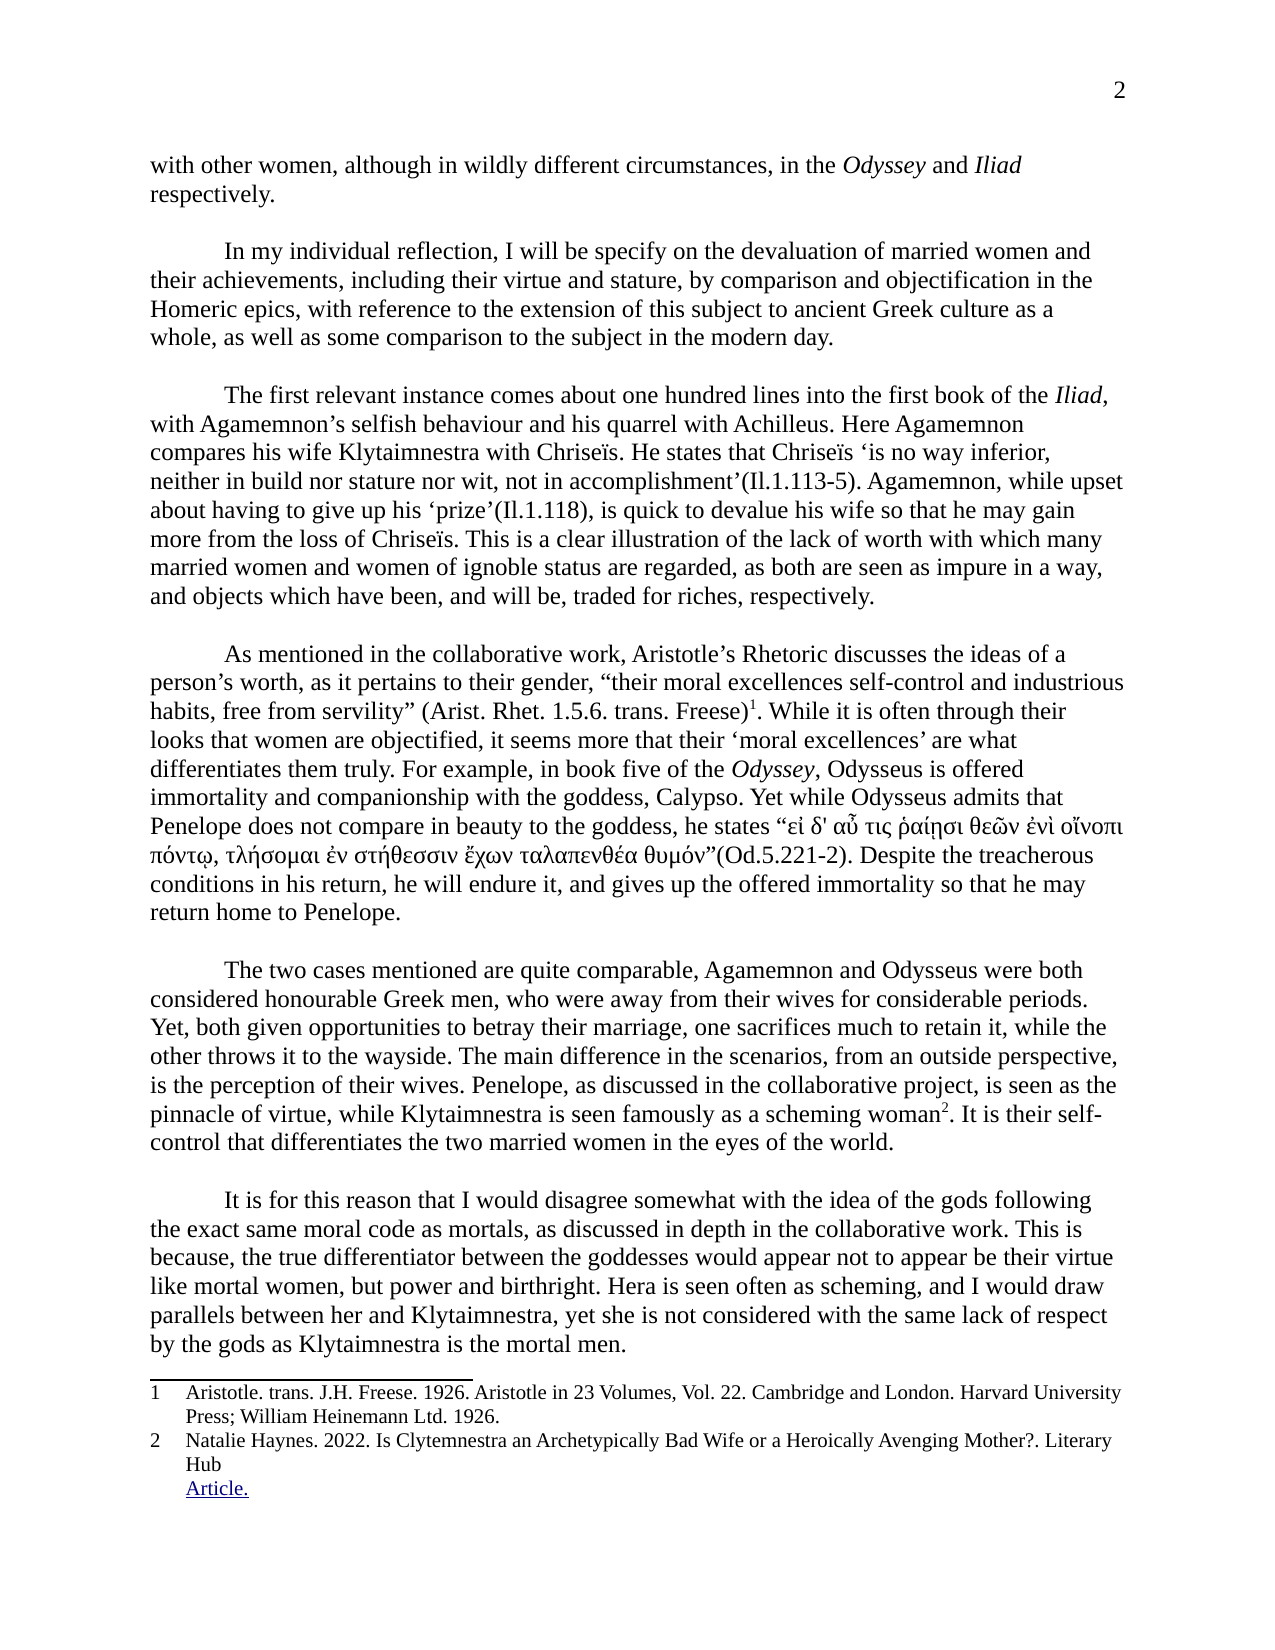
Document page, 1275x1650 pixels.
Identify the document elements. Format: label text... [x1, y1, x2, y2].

text In my individual reflection, I will be specify on the devaluation of married women and their achievements, including their virtue and stature, by comparison and objectification in the Homeric epics, with reference to the extension of this subject to ancient Greek culture as a whole, as well as some comparison to the subject in the modern day. [150, 236, 1125, 351]
text The first relevant instance comes about one hundred lines into the first book of the Iliad, with Agamemnon’s selfish behaviour and his quarrel with Achilleus. Here Agamemnon compares his wife Klytaimnestra with Chriseïs. He states that Chriseïs ‘is no way inferior, neither in build nor stature nor wit, not in accomplishment’(Il.1.113-5). Agamemnon, while upset about having to give up his ‘prize’(Il.1.118), is quick to devalue his wife so that he may gain more from the loss of Chriseïs. This is a clear illustration of the lack of worth with which many married women and women of ignoble status are regarded, as both are seen as impure in a way, and objects which have been, and will be, traded for riches, respectively. [150, 380, 1125, 610]
text The two cases mentioned are quite comparable, Agamemnon and Odysseus were both considered honourable Greek men, who were away from their wives for considerable periods. Yet, both given opportunities to betray their marriage, one sacrifices much to retain it, while the other throws it to the wayside. The main difference in the scenarios, from an outside perspective, is the perception of their wives. Penelope, as discussed in the collaborative project, is seen as the pinnacle of virtue, while Klytaimnestra is seen famously as a scheming woman. It is their self-control that differentiates the two married women in the eyes of the world. [150, 955, 1125, 1156]
text with other women, although in wildly different circumstances, in the Odyssey and Iliad respectively. [150, 150, 1125, 207]
text Article. [150, 1476, 1125, 1500]
text It is for this reason that I would disagree somewhat with the idea of the gods following the exact same moral code as mortals, as discussed in depth in the collaborative work. This is because, the true differentiator between the goddesses would appear not to appear be their virtue like mortal women, but power and birthright. Hera is seen often as scheming, and I would draw parallels between her and Klytaimnestra, yet she is not considered with the same lack of respect by the gods as Klytaimnestra is the mortal men. [150, 1185, 1125, 1357]
text As mentioned in the collaborative work, Aristotle’s Rhetoric discusses the ideas of a person’s worth, as it pertains to their gender, “their moral excellences self-control and industrious habits, free from servility” (Arist. Rhet. 1.5.6. trans. Freese). While it is often through their looks that women are objectified, it seems more that their ‘moral excellences’ are what differentiates them truly. For example, in book five of the Odyssey, Odysseus is offered immortality and companionship with the goddess, Calypso. Yet while Odysseus admits that Penelope does not compare in beauty to the goddess, he states “εἰ δ' αὖ τις ῥαίῃσι θεῶν ἐνὶ οἴνοπι πόντῳ, τλήσομαι ἐν στήθεσσιν ἔχων ταλαπενθέα θυμόν”(Od.5.221-2). Despite the treacherous conditions in his return, he will endure it, and gives up the offered immortality so that he may return home to Penelope. [150, 639, 1125, 926]
text Aristotle. trans. J.H. Freese. 1926. Aristotle in 23 Volumes, Vol. 22. Cambridge and London. Harvard University Press; William Heinemann Ltd. 1926. [150, 1380, 1125, 1428]
text Natalie Haynes. 2022. Is Clytemnestra an Archetypically Bad Wife or a Heroically Avenging Mother?. Literary Hub [150, 1428, 1125, 1476]
